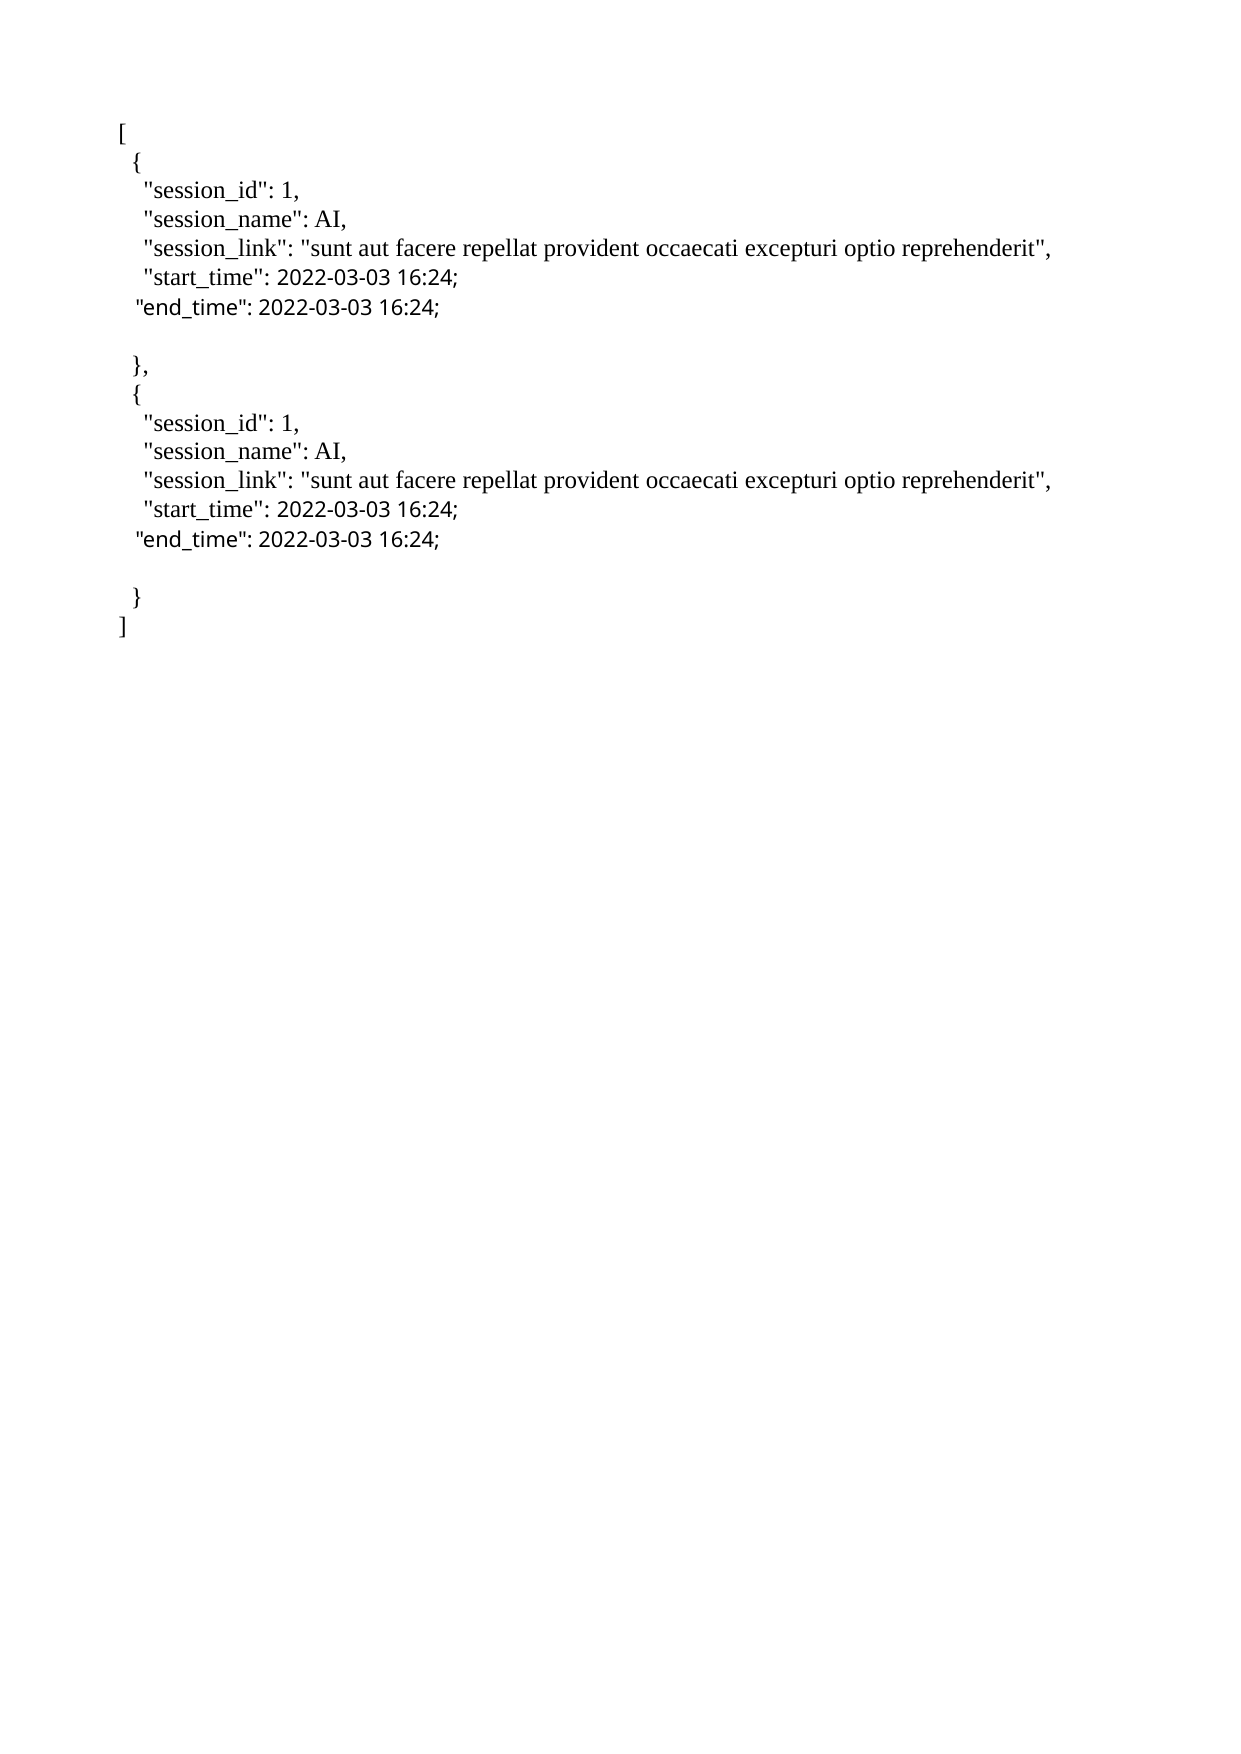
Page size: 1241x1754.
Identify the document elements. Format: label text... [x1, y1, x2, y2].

text ] [118, 611, 1122, 640]
text "end_time": 2022-03-03 16:24; [118, 524, 1122, 553]
text }, [118, 350, 1122, 379]
text } [118, 582, 1122, 611]
text "session_name": AI, [118, 436, 1122, 465]
text "session_id": 1, [118, 176, 1122, 204]
text "session_id": 1, [118, 408, 1122, 436]
text "session_name": AI, [118, 204, 1122, 233]
text "end_time": 2022-03-03 16:24; [118, 292, 1122, 321]
text "start_time": 2022-03-03 16:24; [118, 494, 1122, 524]
text [ [118, 118, 1122, 147]
text "session_link": "sunt aut facere repellat provident occaecati excepturi optio reprehenderit", [118, 465, 1122, 494]
text "session_link": "sunt aut facere repellat provident occaecati excepturi optio reprehenderit", [118, 233, 1122, 262]
text { [118, 379, 1122, 408]
text "start_time": 2022-03-03 16:24; [118, 262, 1122, 292]
text { [118, 147, 1122, 176]
